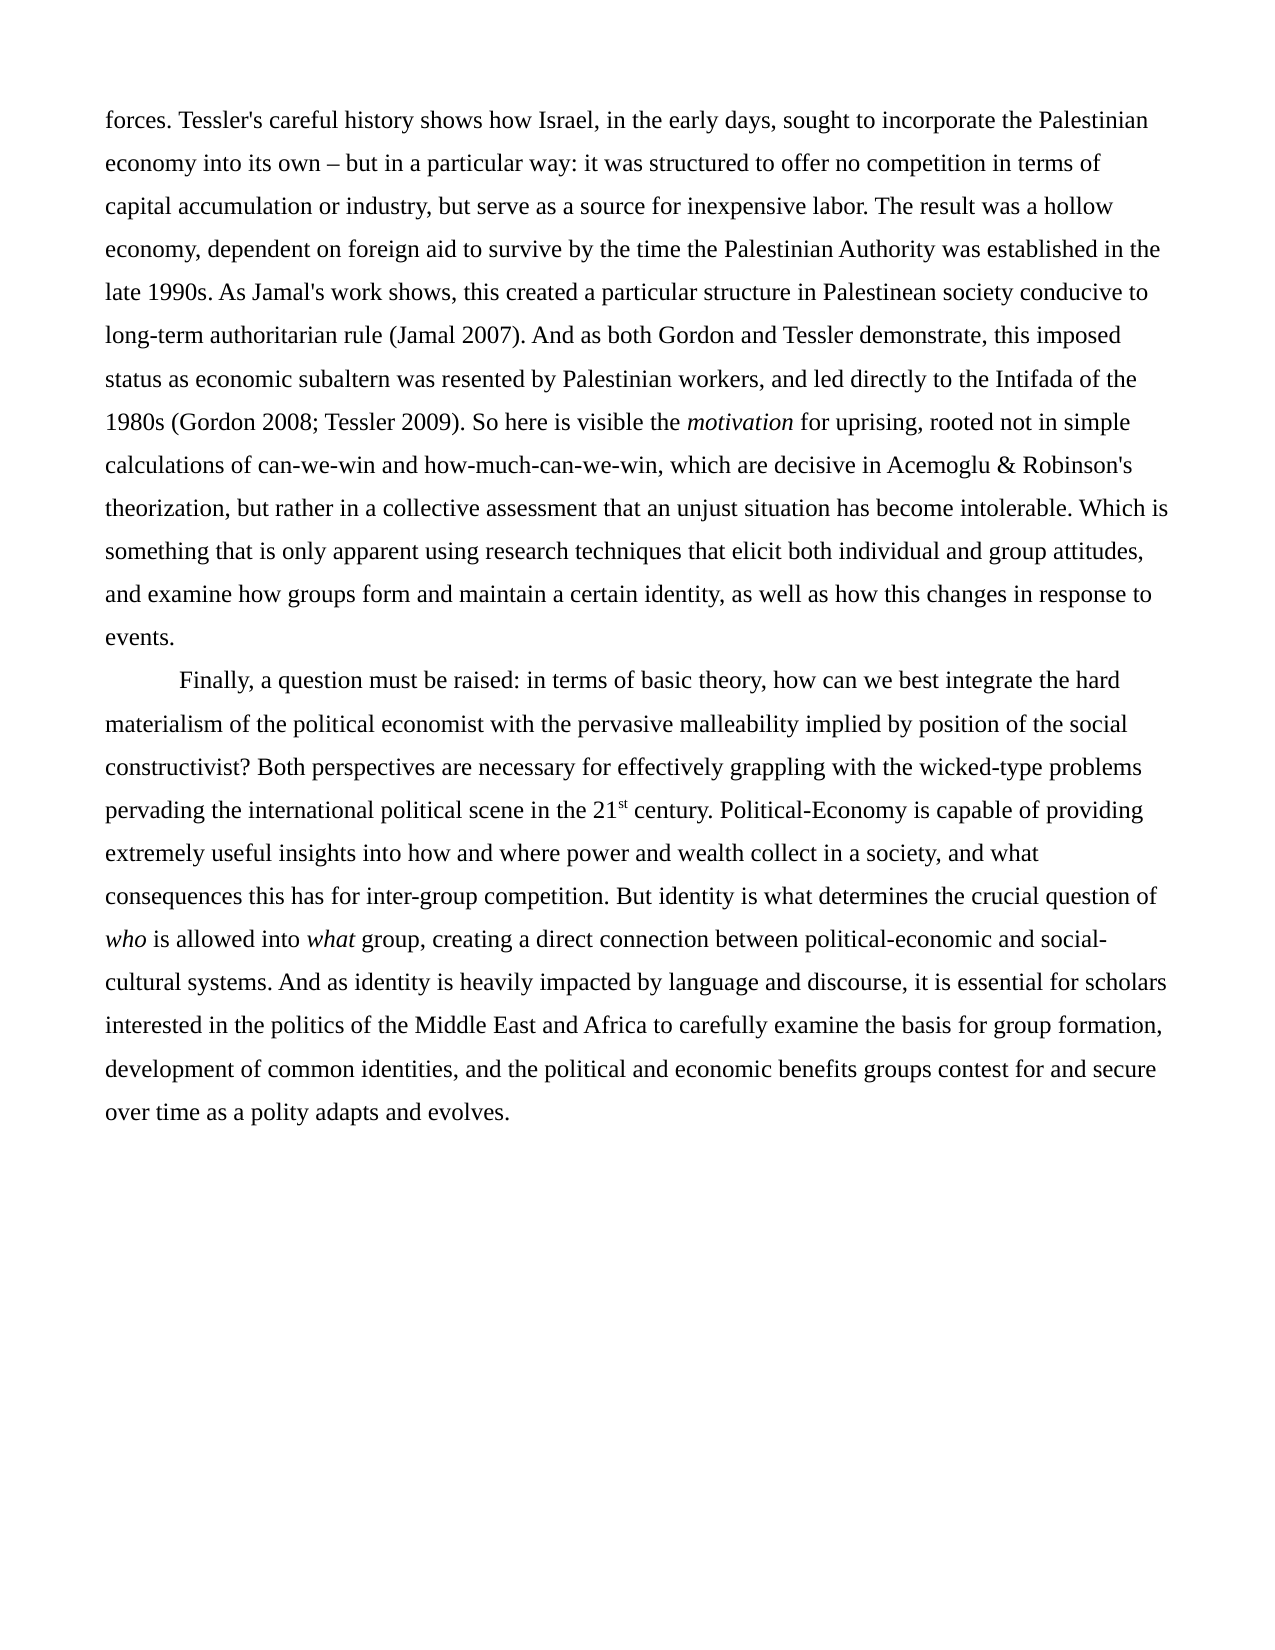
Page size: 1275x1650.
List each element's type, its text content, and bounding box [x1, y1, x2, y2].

text Finally, a question must be raised: in terms of basic theory, how can we best integrate the hard materialism of the political economist with the pervasive malleability implied by position of the social constructivist? Both perspectives are necessary for effectively grappling with the wicked-type problems pervading the international political scene in the 21st century. Political-Economy is capable of providing extremely useful insights into how and where power and wealth collect in a society, and what consequences this has for inter-group competition. But identity is what determines the crucial question of who is allowed into what group, creating a direct connection between political-economic and social-cultural systems. And as identity is heavily impacted by language and discourse, it is essential for scholars interested in the politics of the Middle East and Africa to carefully examine the basis for group formation, development of common identities, and the political and economic benefits groups contest for and secure over time as a polity adapts and evolves. [105, 666, 1170, 1126]
text forces. Tessler's careful history shows how Israel, in the early days, sought to incorporate the Palestinian economy into its own – but in a particular way: it was structured to offer no competition in terms of capital accumulation or industry, but serve as a source for inexpensive labor. The result was a hollow economy, dependent on foreign aid to survive by the time the Palestinian Authority was established in the late 1990s. As Jamal's work shows, this created a particular structure in Palestinean society conducive to long-term authoritarian rule (Jamal 2007). And as both Gordon and Tessler demonstrate, this imposed status as economic subaltern was resented by Palestinian workers, and led directly to the Intifada of the 1980s (Gordon 2008; Tessler 2009). So here is visible the motivation for uprising, rooted not in simple calculations of can-we-win and how-much-can-we-win, which are decisive in Acemoglu & Robinson's theorization, but rather in a collective assessment that an unjust situation has become intolerable. Which is something that is only apparent using research techniques that elicit both individual and group attitudes, and examine how groups form and maintain a certain identity, as well as how this changes in response to events. [105, 105, 1170, 651]
